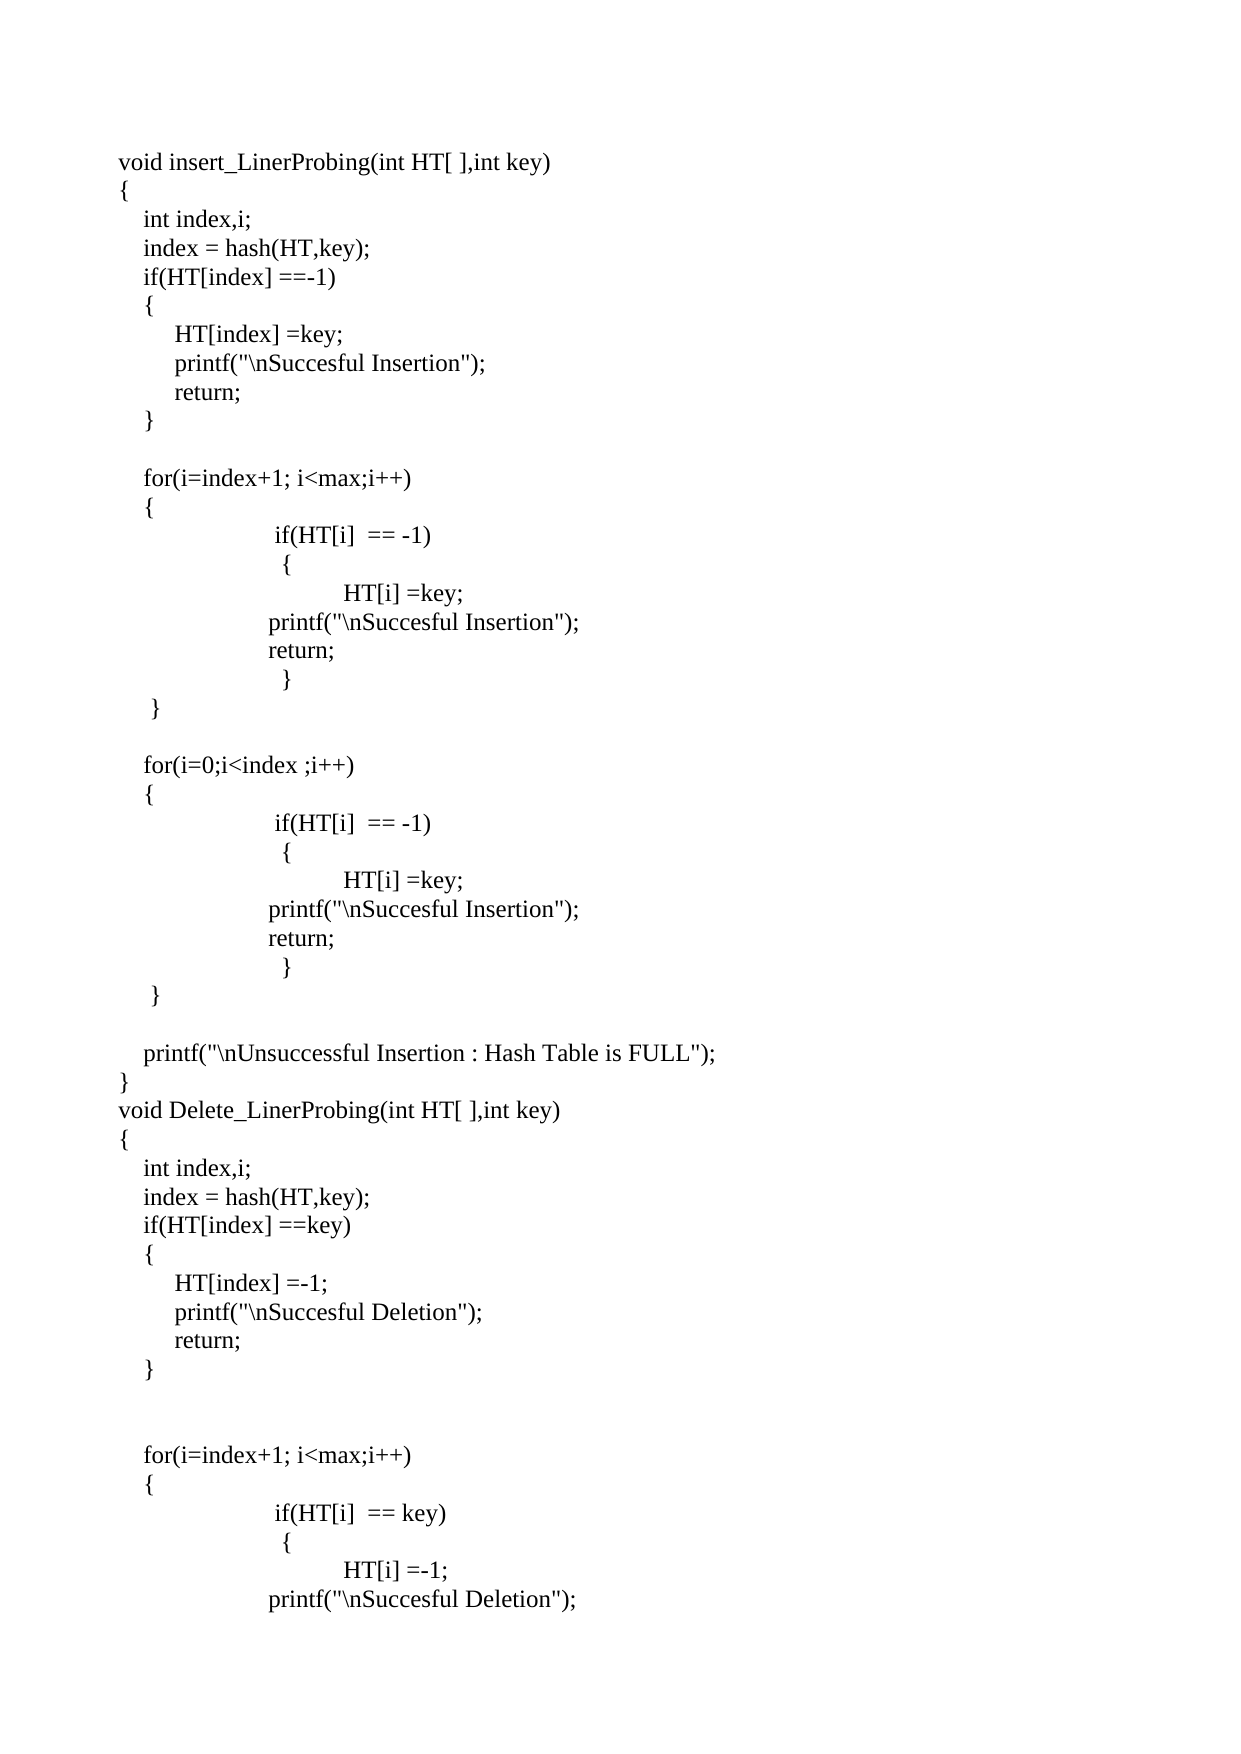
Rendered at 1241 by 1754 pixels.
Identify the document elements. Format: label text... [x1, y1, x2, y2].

text return; [118, 923, 1122, 952]
text { [118, 291, 1122, 319]
text printf("\nSuccesful Insertion"); [118, 894, 1122, 923]
text HT[i] =key; [118, 866, 1122, 894]
text int index,i; [118, 1153, 1122, 1182]
text printf("\nSuccesful Insertion"); [118, 348, 1122, 377]
text if(HT[i] == -1) [118, 521, 1122, 549]
text printf("\nUnsuccessful Insertion : Hash Table is FULL"); [118, 1038, 1122, 1067]
text void insert_LinerProbing(int HT[ ],int key) [118, 147, 1122, 176]
text void Delete_LinerProbing(int HT[ ],int key) [118, 1096, 1122, 1124]
text for(i=index+1; i<max;i++) [118, 463, 1122, 492]
text } [118, 406, 1122, 434]
text return; [118, 377, 1122, 406]
text HT[index] =-1; [118, 1268, 1122, 1297]
text HT[index] =key; [118, 319, 1122, 348]
text { [118, 837, 1122, 866]
text if(HT[index] ==key) [118, 1211, 1122, 1239]
text printf("\nSuccesful Deletion"); [118, 1297, 1122, 1326]
text for(i=0;i<index ;i++) [118, 751, 1122, 779]
text index = hash(HT,key); [118, 233, 1122, 262]
text { [118, 779, 1122, 808]
text return; [118, 1326, 1122, 1354]
text } [118, 693, 1122, 722]
text } [118, 952, 1122, 981]
text HT[i] =key; [118, 578, 1122, 607]
text index = hash(HT,key); [118, 1182, 1122, 1211]
text } [118, 981, 1122, 1009]
text { [118, 549, 1122, 578]
text { [118, 1469, 1122, 1498]
text { [118, 1239, 1122, 1268]
text { [118, 492, 1122, 521]
text { [118, 176, 1122, 204]
text if(HT[i] == -1) [118, 808, 1122, 837]
text if(HT[index] ==-1) [118, 262, 1122, 291]
text printf("\nSuccesful Deletion"); [118, 1584, 1122, 1613]
text } [118, 1067, 1122, 1096]
text } [118, 664, 1122, 693]
text HT[i] =-1; [118, 1556, 1122, 1584]
text printf("\nSuccesful Insertion"); [118, 607, 1122, 636]
text { [118, 1527, 1122, 1556]
text int index,i; [118, 204, 1122, 233]
text if(HT[i] == key) [118, 1498, 1122, 1527]
text { [118, 1124, 1122, 1153]
text } [118, 1354, 1122, 1383]
text return; [118, 636, 1122, 664]
text for(i=index+1; i<max;i++) [118, 1441, 1122, 1469]
